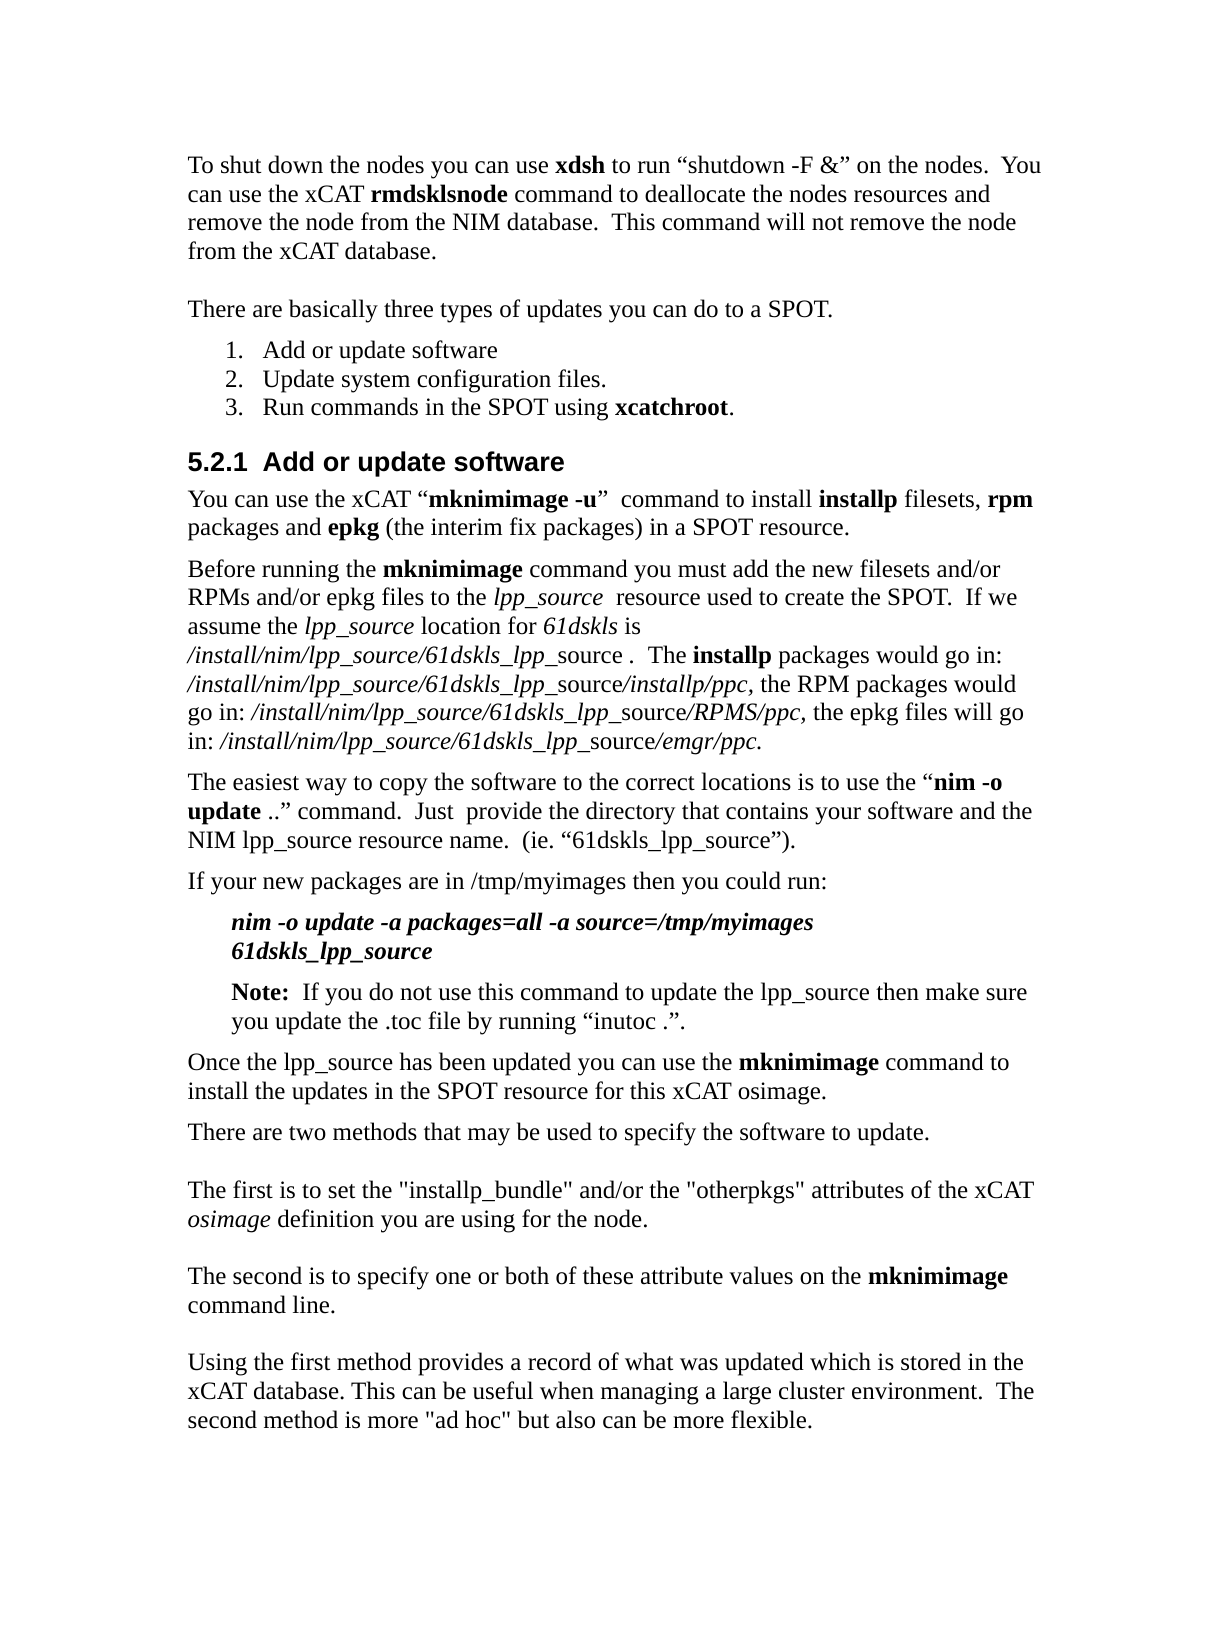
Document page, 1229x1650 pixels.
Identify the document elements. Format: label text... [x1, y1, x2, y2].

text If your new packages are in /tmp/myimages then you could run: [187, 866, 1041, 895]
text The second is to specify one or both of these attribute values on the mknimimage command line. [187, 1261, 1041, 1319]
text There are basically three types of updates you can do to a SPOT. [187, 294, 1041, 322]
list Add or update software [225, 335, 1041, 364]
text Once the lpp_source has been updated you can use the mknimimage command to install the updates in the SPOT resource for this xCAT osimage. [187, 1047, 1041, 1105]
text There are two methods that may be used to specify the software to update. [187, 1117, 1041, 1146]
text The easiest way to copy the software to the correct locations is to use the “nim -o update ..” command. Just provide the directory that contains your software and the NIM lpp_source resource name. (ie. “61dskls_lpp_source”). [187, 767, 1041, 854]
text Before running the mknimimage command you must add the new filesets and/or RPMs and/or epkg files to the lpp_source resource used to create the SPOT. If we assume the lpp_source location for 61dskls is /install/nim/lpp_source/61dskls_lpp_source . The installp packages would go in: /install/nim/lpp_source/61dskls_lpp_source/installp/ppc, the RPM packages would go in: /install/nim/lpp_source/61dskls_lpp_source/RPMS/ppc, the epkg files will go in: /install/nim/lpp_source/61dskls_lpp_source/emgr/ppc. [187, 554, 1041, 755]
text To shut down the nodes you can use xdsh to run “shutdown -F &” on the nodes. You can use the xCAT rmdsklsnode command to deallocate the nodes resources and remove the node from the NIM database. This command will not remove the node from the xCAT database. [187, 150, 1041, 265]
text nim -o update -a packages=all -a source=/tmp/myimages 61dskls_lpp_source [187, 907, 1041, 965]
text You can use the xCAT “mknimimage -u” command to install installp filesets, rpm packages and epkg (the interim fix packages) in a SPOT resource. [187, 484, 1041, 541]
text Using the first method provides a record of what was updated which is stored in the xCAT database. This can be useful when managing a large cluster environment. The second method is more "ad hoc" but also can be more flexible. [187, 1347, 1041, 1434]
list Update system configuration files. [225, 364, 1041, 392]
text Note: If you do not use this command to update the lpp_source then make sure you update the .toc file by running “inutoc .”. [231, 977, 1041, 1035]
text The first is to set the "installp_bundle" and/or the "otherpkgs" attributes of the xCAT osimage definition you are using for the node. [187, 1175, 1041, 1232]
subtitle Add or update software [187, 446, 1041, 477]
list Run commands in the SPOT using xcatchroot. [225, 392, 1041, 421]
